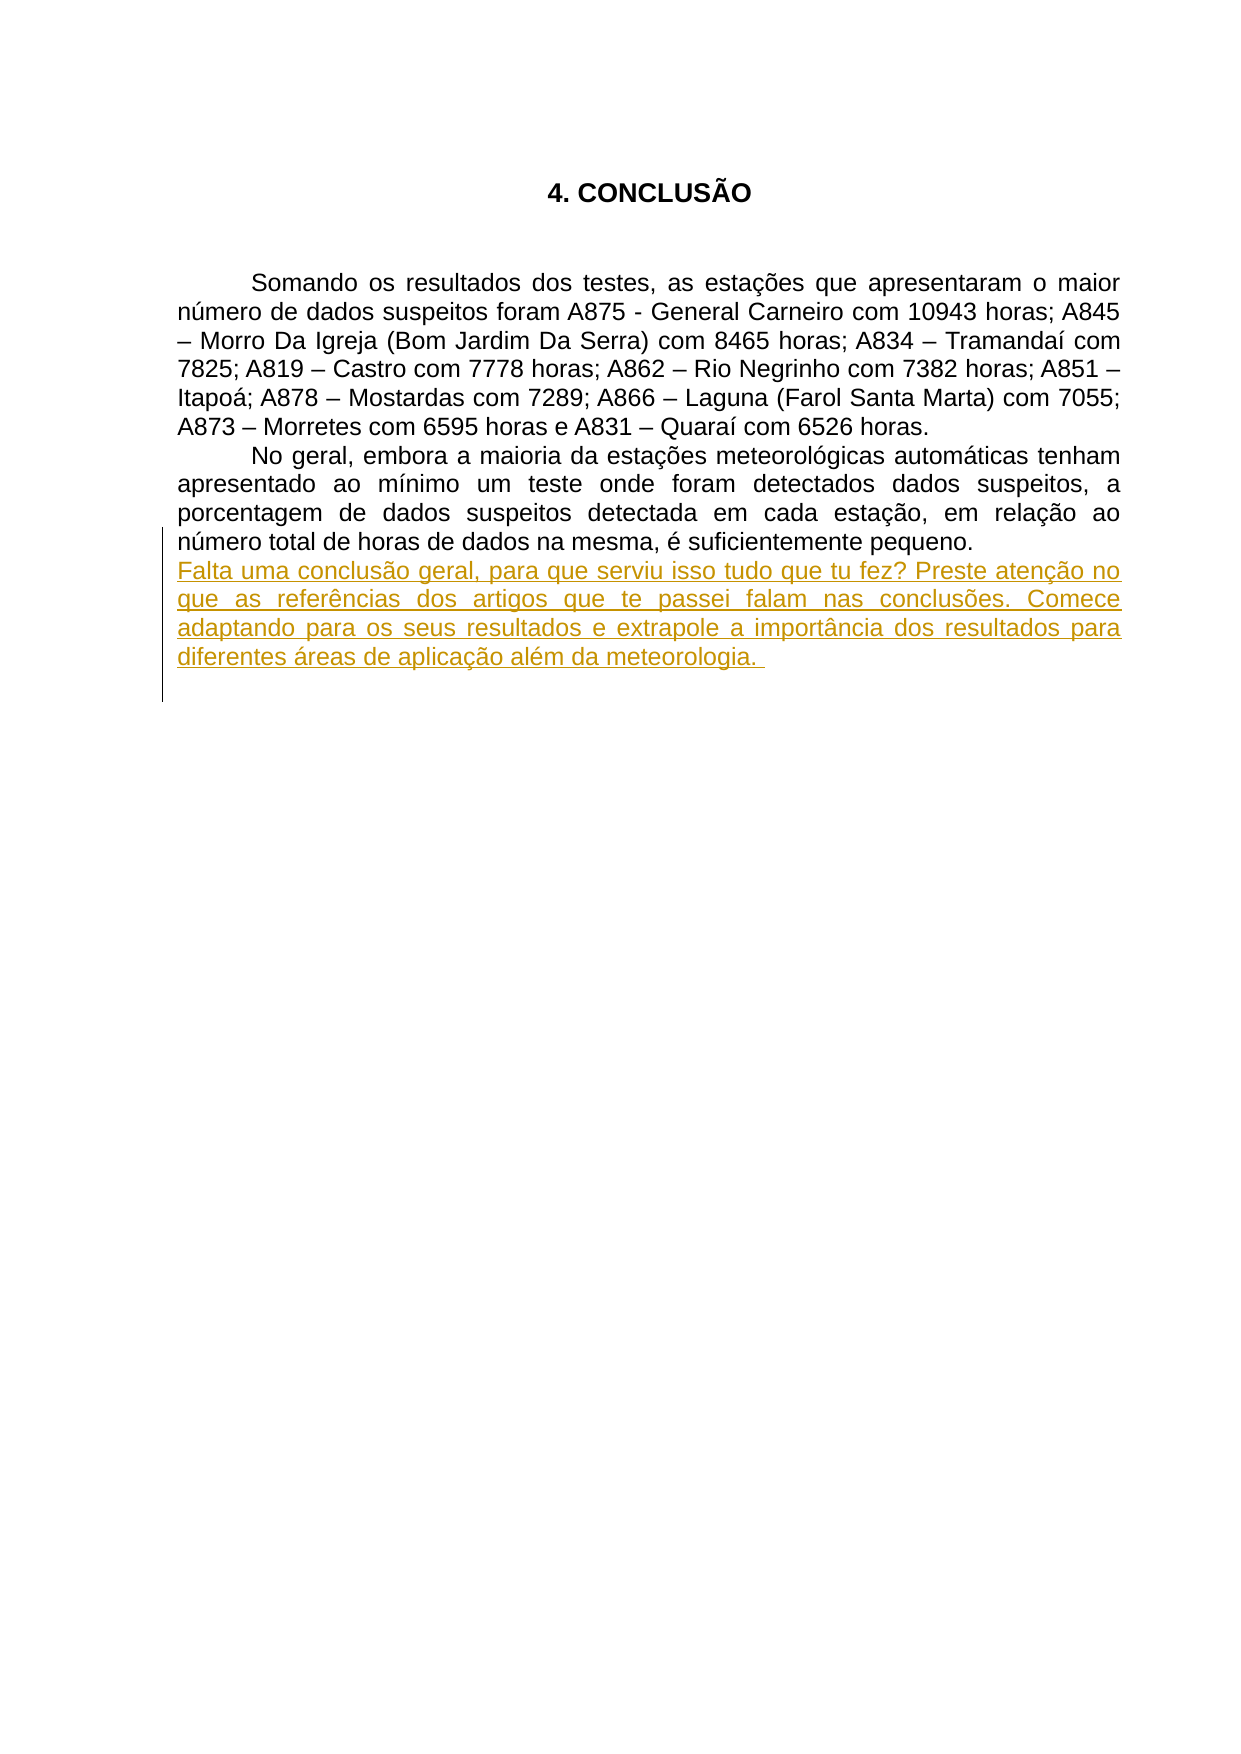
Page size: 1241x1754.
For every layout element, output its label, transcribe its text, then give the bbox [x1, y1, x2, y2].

text que as referências dos artigos que te passei falam nas conclusões. Comece [177, 582, 1122, 609]
text adaptando para os seus resultados e extrapole a importância dos resultados para [177, 611, 1122, 638]
text 4. CONCLUSÃO [177, 177, 1122, 208]
text diferentes áreas de aplicação além da meteorologia. [177, 639, 1122, 671]
text No geral, embora a maioria da estações meteorológicas automáticas tenham apresentado ao mínimo um teste onde foram detectados dados suspeitos, a porcentagem de dados suspeitos detectada em cada estação, em relação ao número total de horas de dados na mesma, é suficientemente pequeno. [177, 441, 1122, 556]
text Falta uma conclusão geral, para que serviu isso tudo que tu fez? Preste atenção no [177, 556, 1122, 581]
text Somando os resultados dos testes, as estações que apresentaram o maior número de dados suspeitos foram A875 - General Carneiro com 10943 horas; A845 – Morro Da Igreja (Bom Jardim Da Serra) com 8465 horas; A834 – Tramandaí com 7825; A819 – Castro com 7778 horas; A862 – Rio Negrinho com 7382 horas; A851 – Itapoá; A878 – Mostardas com 7289; A866 – Laguna (Farol Santa Marta) com 7055; A873 – Morretes com 6595 horas e A831 – Quaraí com 6526 horas. [177, 268, 1122, 441]
